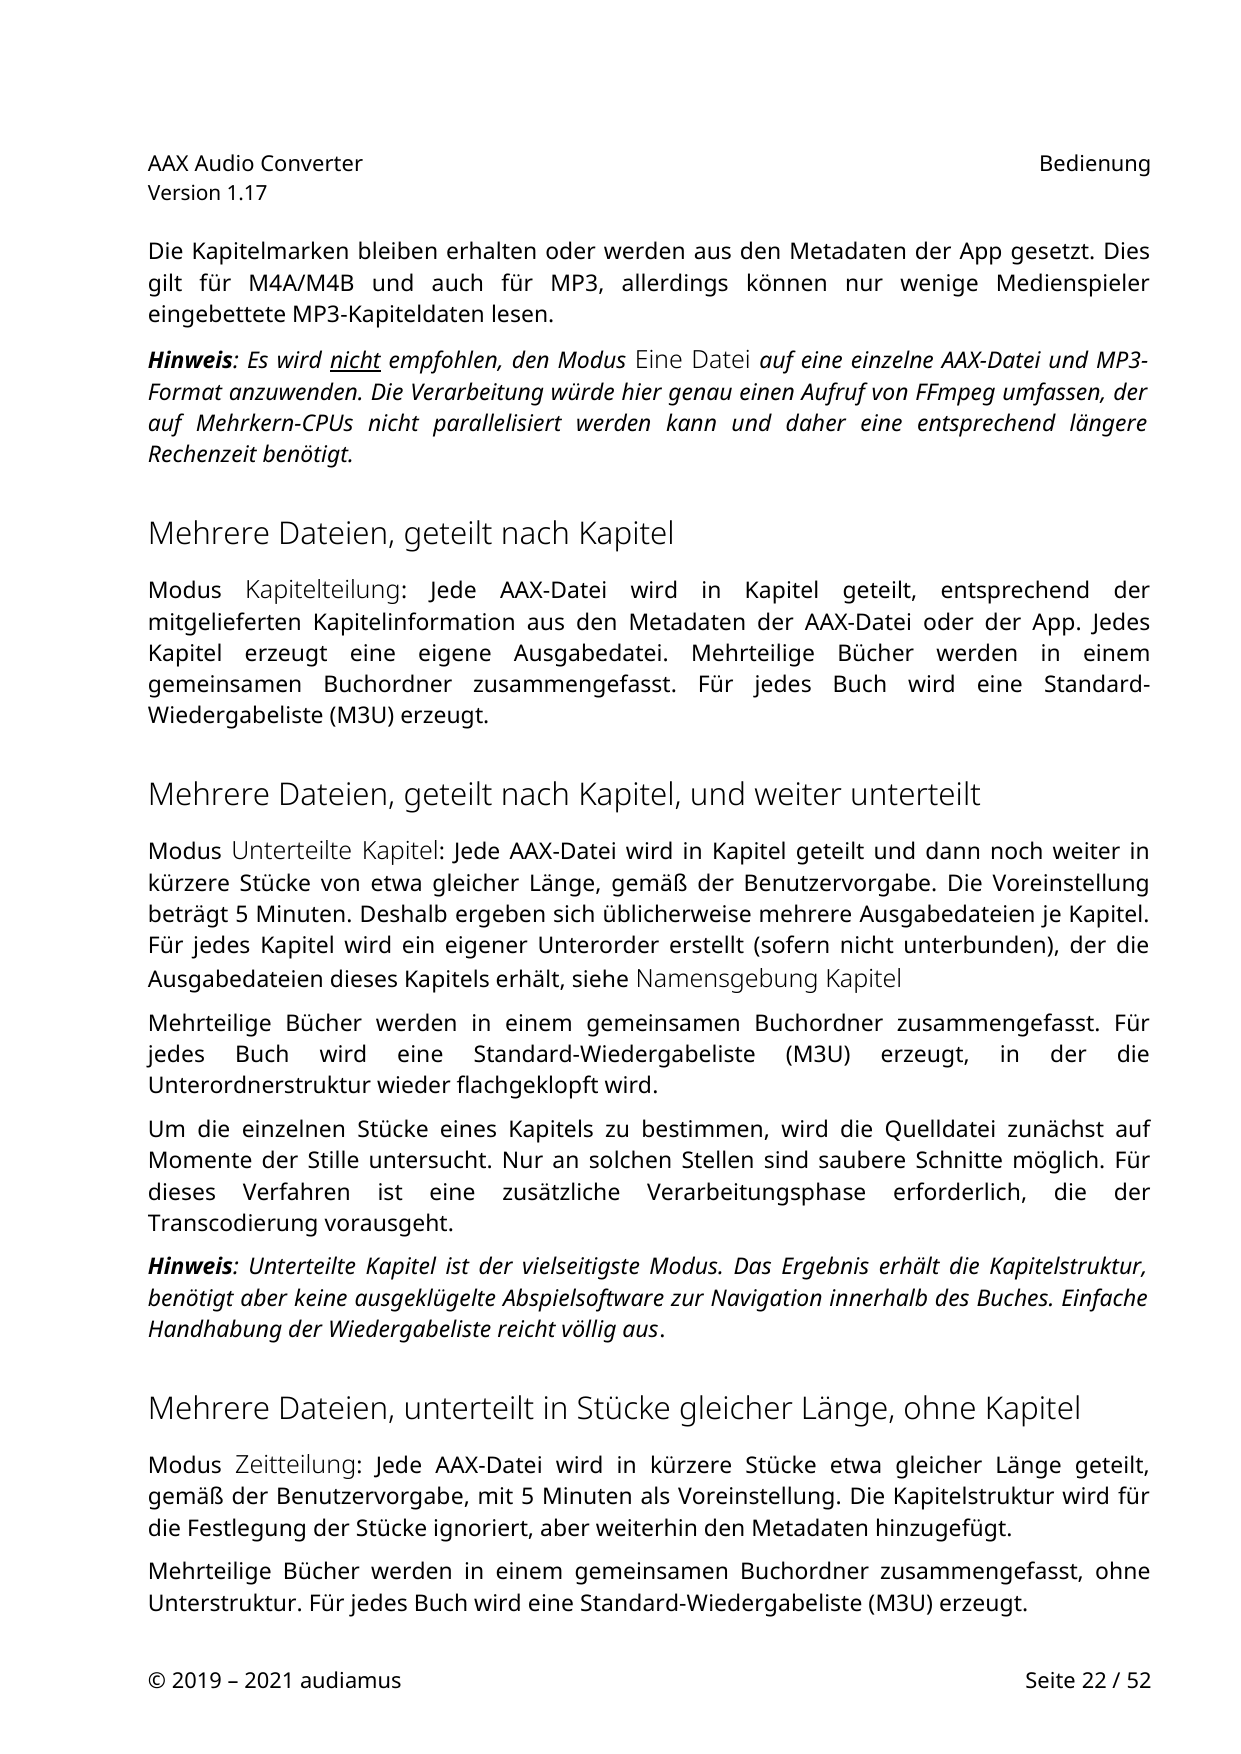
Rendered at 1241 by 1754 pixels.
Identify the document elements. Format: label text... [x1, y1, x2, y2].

text Modus Zeitteilung: Jede AAX-Datei wird in kürzere Stücke etwa gleicher Länge geteilt, gemäß der Benutzervorgabe, mit 5 Minuten als Voreinstellung. Die Kapitelstruktur wird für die Festlegung der Stücke ignoriert, aber weiterhin den Metadaten hinzugefügt. [148, 1446, 1152, 1543]
subtitle Mehrere Dateien, geteilt nach Kapitel [148, 511, 1152, 554]
text Mehrteilige Bücher werden in einem gemeinsamen Buchordner zusammengefasst, ohne Unterstruktur. Für jedes Buch wird eine Standard-Wiedergabeliste (M3U) erzeugt. [148, 1555, 1152, 1618]
text Modus Unterteilte Kapitel: Jede AAX-Datei wird in Kapitel geteilt und dann noch weiter in kürzere Stücke von etwa gleicher Länge, gemäß der Benutzervorgabe. Die Voreinstellung beträgt 5 Minuten. Deshalb ergeben sich üblicherweise mehrere Ausgabedateien je Kapitel. Für jedes Kapitel wird ein eigener Unterorder erstellt (sofern nicht unterbunden), der die Ausgabedateien dieses Kapitels erhält, siehe Namensgebung Kapitel [148, 833, 1152, 994]
subtitle Mehrere Dateien, geteilt nach Kapitel, und weiter unterteilt [148, 772, 1152, 815]
subtitle Mehrere Dateien, unterteilt in Stücke gleicher Länge, ohne Kapitel [148, 1386, 1152, 1429]
text Hinweis: Es wird nicht empfohlen, den Modus Eine Datei auf eine einzelne AAX-Datei und MP3-Format anzuwenden. Die Verarbeitung würde hier genau einen Aufruf von FFmpeg umfassen, der auf Mehrkern-CPUs nicht parallelisiert werden kann und daher eine entsprechend längere Rechenzeit benötigt. [148, 341, 1152, 469]
text Um die einzelnen Stücke eines Kapitels zu bestimmen, wird die Quelldatei zunächst auf Momente der Stille untersucht. Nur an solchen Stellen sind saubere Schnitte möglich. Für dieses Verfahren ist eine zusätzliche Verarbeitungsphase erforderlich, die der Transcodierung vorausgeht. [148, 1113, 1152, 1238]
text Mehrteilige Bücher werden in einem gemeinsamen Buchordner zusammengefasst. Für jedes Buch wird eine Standard-Wiedergabeliste (M3U) erzeugt, in der die Unterordnerstruktur wieder flachgeklopft wird. [148, 1007, 1152, 1101]
text Hinweis: Unterteilte Kapitel ist der vielseitigste Modus. Das Ergebnis erhält die Kapitelstruktur, benötigt aber keine ausgeklügelte Abspielsoftware zur Navigation innerhalb des Buches. Einfache Handhabung der Wiedergabeliste reicht völlig aus. [148, 1250, 1152, 1344]
text Die Kapitelmarken bleiben erhalten oder werden aus den Metadaten der App gesetzt. Dies gilt für M4A/M4B und auch für MP3, allerdings können nur wenige Medienspieler eingebettete MP3-Kapiteldaten lesen. [148, 235, 1152, 329]
text Modus Kapitelteilung: Jede AAX-Datei wird in Kapitel geteilt, entsprechend der mitgelieferten Kapitelinformation aus den Metadaten der AAX-Datei oder der App. Jedes Kapitel erzeugt eine eigene Ausgabedatei. Mehrteilige Bücher werden in einem gemeinsamen Buchordner zusammengefasst. Für jedes Buch wird eine Standard-Wiedergabeliste (M3U) erzeugt. [148, 571, 1152, 730]
